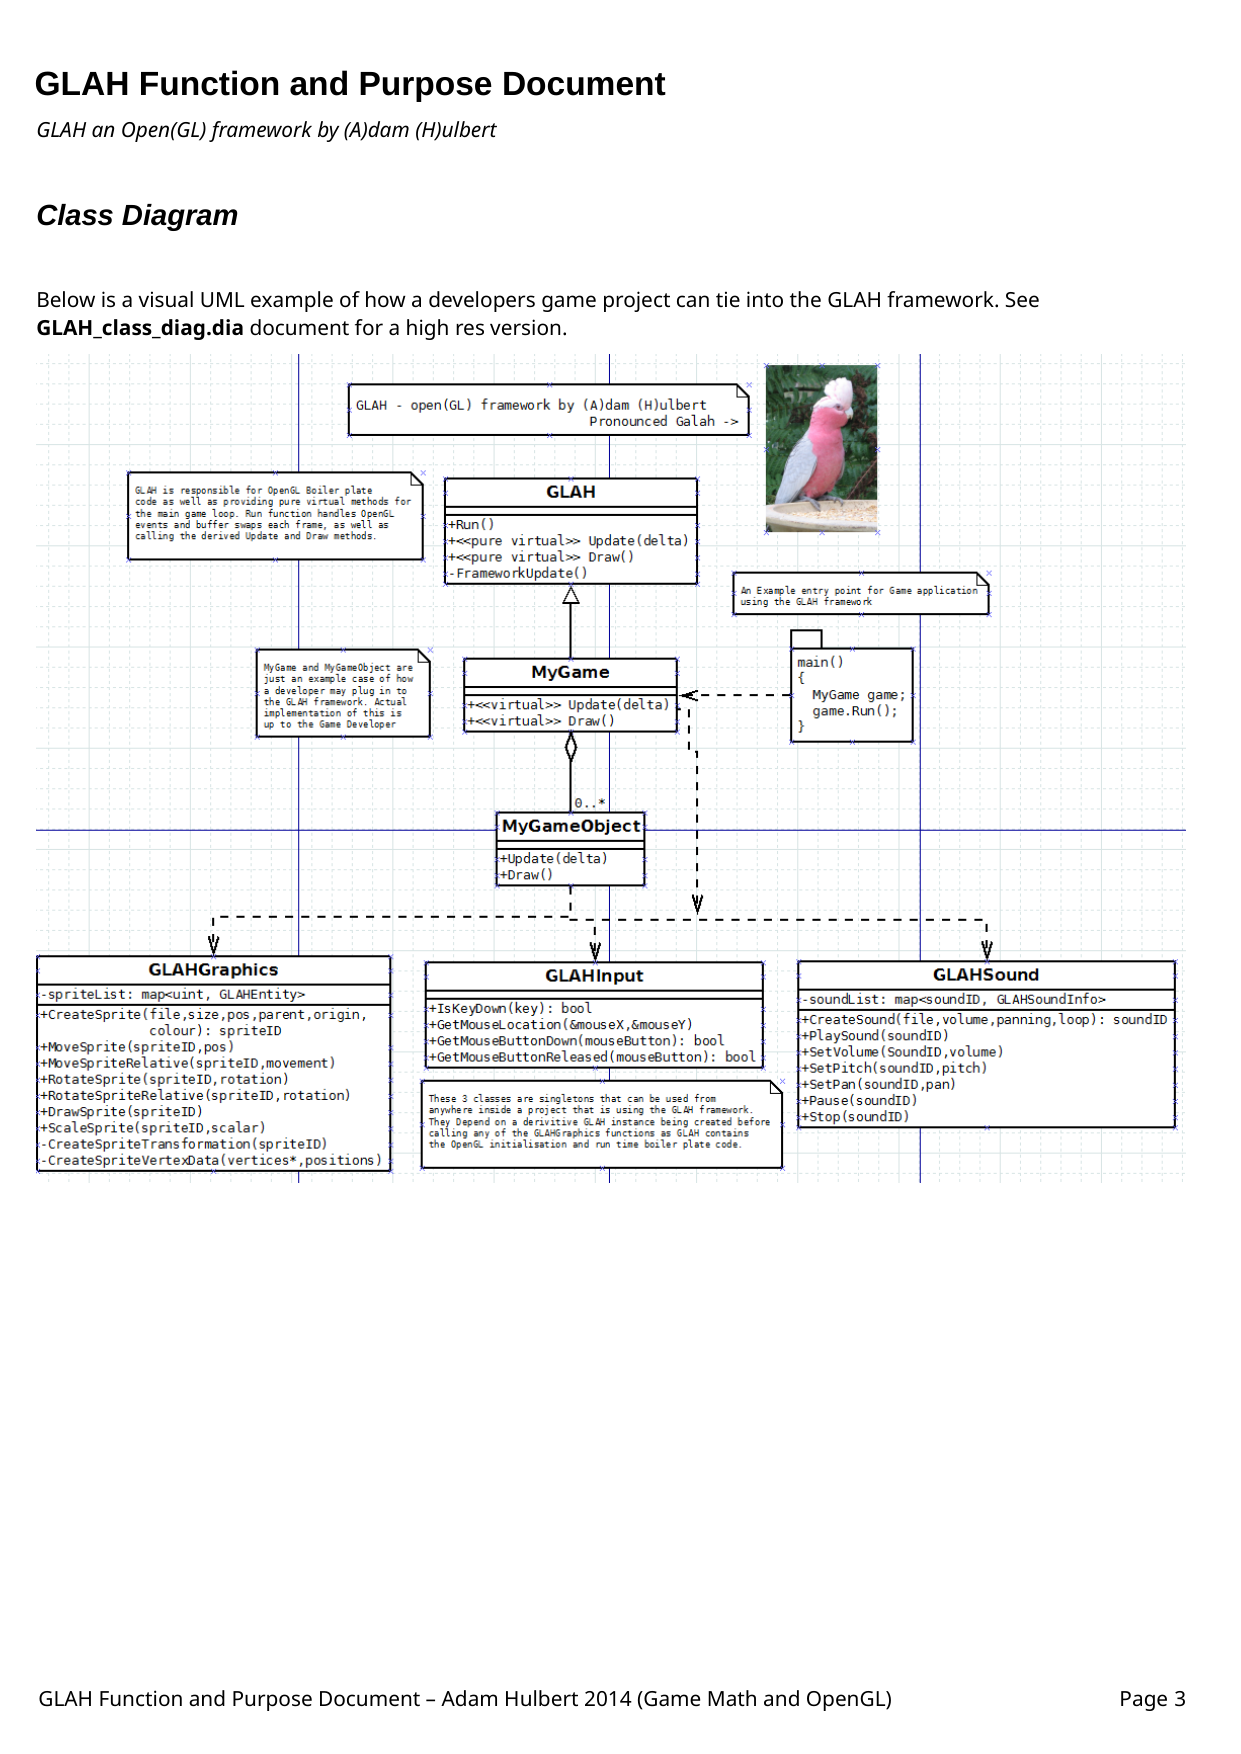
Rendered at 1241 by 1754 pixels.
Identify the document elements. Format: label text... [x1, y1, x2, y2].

picture [36, 354, 1186, 1183]
subtitle Class Diagram [36, 198, 1186, 232]
text Below is a visual UML example of how a developers game project can tie into the GLAH framework. See GLAH_class_diag.dia document for a high res version. [36, 285, 1186, 342]
